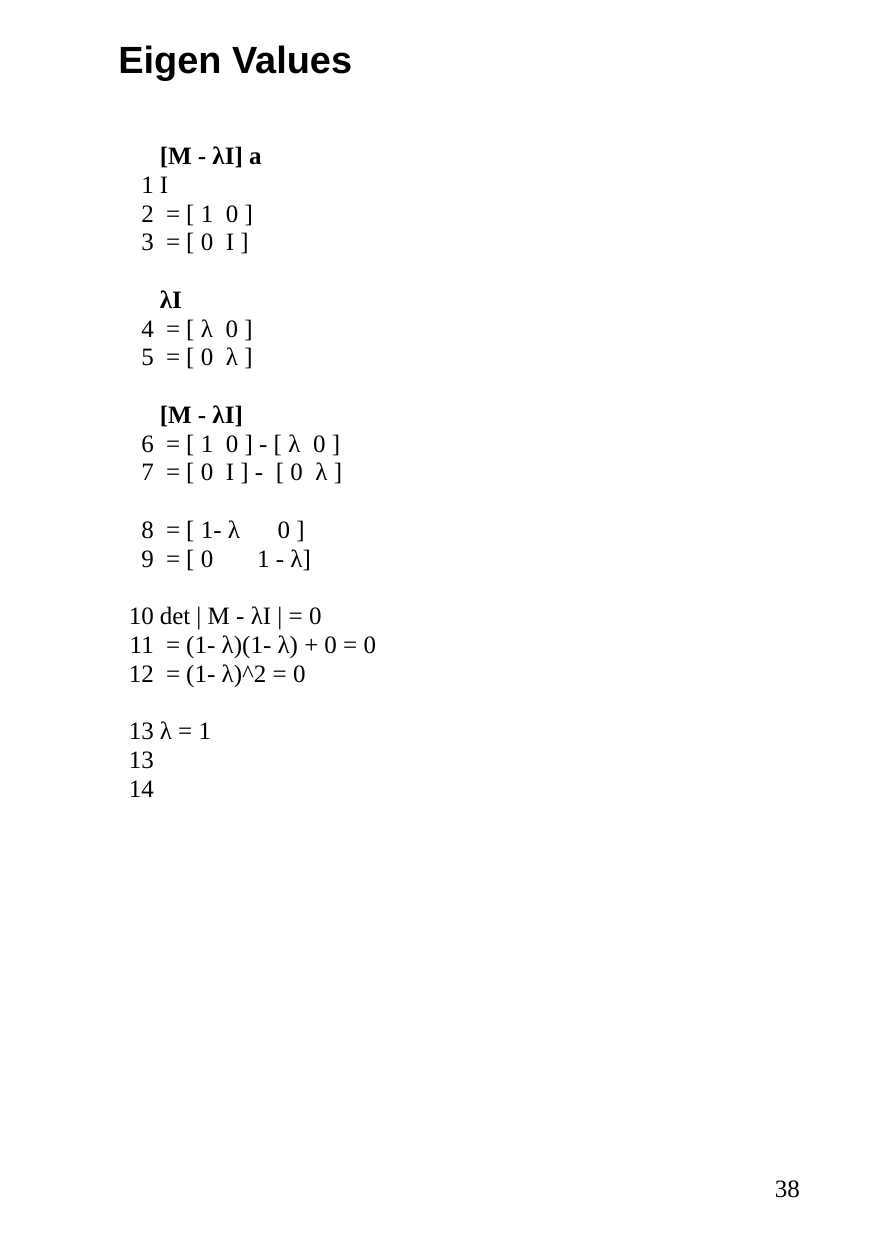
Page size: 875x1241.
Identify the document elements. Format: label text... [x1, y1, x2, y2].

subtitle Eigen Values [118, 37, 799, 81]
table_cell 9 [112, 544, 156, 572]
table_cell = [ 0 1 - λ] [156, 544, 814, 572]
table_header [112, 141, 156, 170]
table_cell = (1- λ)(1- λ) + 0 = 0 [156, 630, 814, 659]
table_cell 6 [112, 429, 156, 457]
table_cell 11 [112, 630, 156, 659]
table_cell I [156, 170, 814, 199]
table_header [M - λI] a [156, 141, 814, 170]
table_cell [112, 400, 156, 429]
table_cell [M - λI] [156, 400, 814, 429]
table_cell 13 [112, 716, 156, 745]
table_cell 10 [112, 601, 156, 630]
table_cell 14 [112, 774, 156, 802]
table_cell det | M - λI | = 0 [156, 601, 814, 630]
table_cell 8 [112, 515, 156, 544]
table_cell = (1- λ)^2 = 0 [156, 659, 814, 687]
table_cell 7 [112, 458, 156, 486]
table_cell 4 [112, 314, 156, 342]
table_cell [112, 371, 156, 400]
table_cell [156, 486, 814, 515]
table_cell 13 [112, 745, 156, 774]
table_cell [112, 573, 156, 601]
table_cell = [ 1 0 ] - [ λ 0 ] [156, 429, 814, 457]
table_cell = [ 0 I ] [156, 228, 814, 256]
table_cell 2 [112, 199, 156, 227]
table_cell 3 [112, 228, 156, 256]
table_cell [156, 573, 814, 601]
table_cell 5 [112, 343, 156, 371]
table_cell [112, 486, 156, 515]
table_cell [112, 285, 156, 314]
table_cell [156, 371, 814, 400]
table_cell = [ λ 0 ] [156, 314, 814, 342]
table_cell [156, 774, 814, 802]
table_cell 12 [112, 659, 156, 687]
table_cell [156, 256, 814, 285]
table_cell = [ 0 I ] - [ 0 λ ] [156, 458, 814, 486]
table_cell λI [156, 285, 814, 314]
table_cell [112, 688, 156, 716]
table_cell [112, 256, 156, 285]
table_cell [156, 745, 814, 774]
table_cell = [ 1- λ 0 ] [156, 515, 814, 544]
table_cell 1 [112, 170, 156, 199]
table_cell = [ 1 0 ] [156, 199, 814, 227]
table_cell = [ 0 λ ] [156, 343, 814, 371]
table_cell [156, 688, 814, 716]
table_cell λ = 1 [156, 716, 814, 745]
